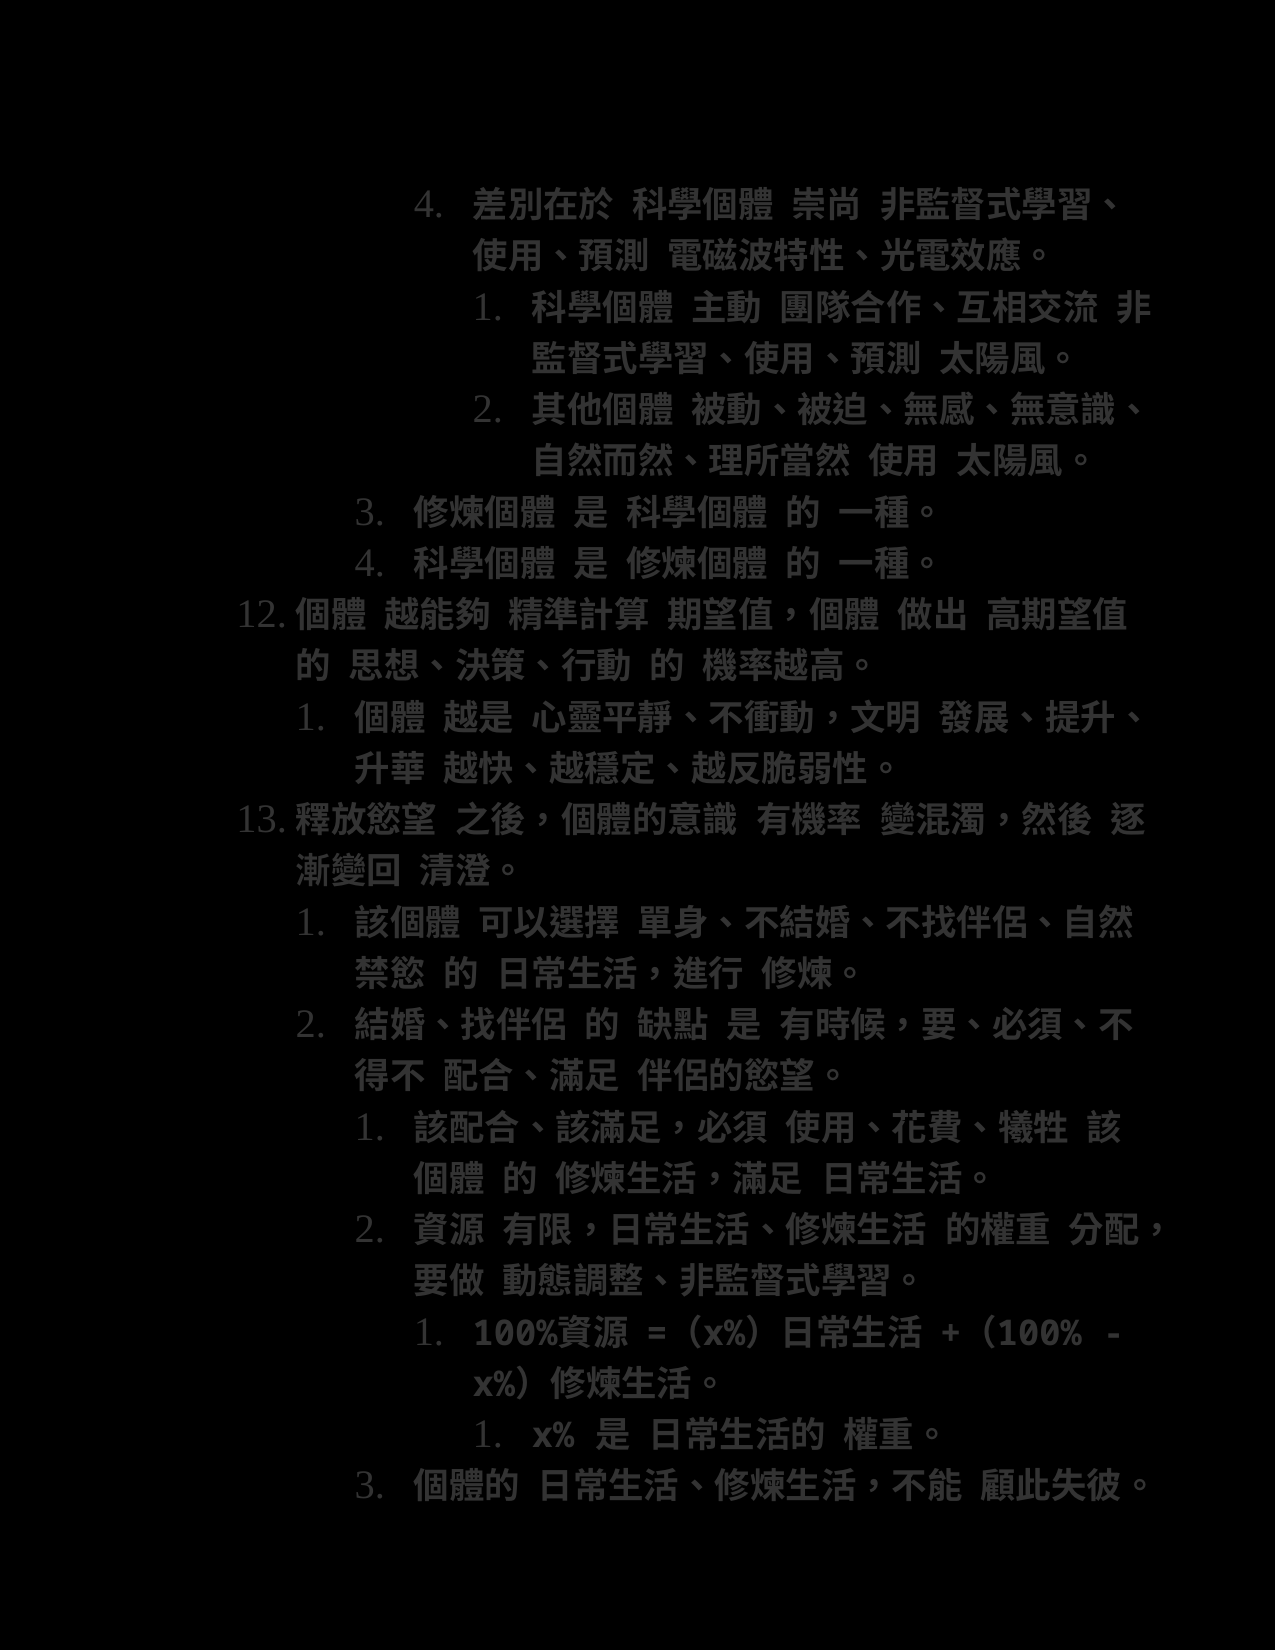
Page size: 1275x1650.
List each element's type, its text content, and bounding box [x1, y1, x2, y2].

list 科學個體 是 修煉個體 的 一種。 [354, 535, 1157, 586]
list x% 是 日常生活的 權重。 [472, 1407, 1157, 1458]
list 個體的 日常生活、修煉生活，不能 顧此失彼。 [354, 1458, 1157, 1509]
list 修煉個體 是 科學個體 的 一種。 [354, 484, 1157, 535]
list 釋放慾望 之後，個體的意識 有機率 變混濁，然後 逐漸變回 清澄。 [236, 791, 1157, 894]
list 100%資源 =（x%）日常生活 +（100% - x%）修煉生活。 [413, 1304, 1157, 1407]
list 該個體 可以選擇 單身、不結婚、不找伴侶、自然禁慾 的 日常生活，進行 修煉。 [295, 894, 1157, 996]
list 結婚、找伴侶 的 缺點 是 有時候，要、必須、不得不 配合、滿足 伴侶的慾望。 [295, 996, 1157, 1099]
list 個體 越是 心靈平靜、不衝動，文明 發展、提升、升華 越快、越穩定、越反脆弱性。 [295, 689, 1157, 791]
list 該配合、該滿足，必須 使用、花費、犧牲 該個體 的 修煉生活，滿足 日常生活。 [354, 1099, 1157, 1201]
list 資源 有限，日常生活、修煉生活 的權重 分配，要做 動態調整、非監督式學習。 [354, 1201, 1157, 1304]
list 個體 越能夠 精準計算 期望值，個體 做出 高期望值 的 思想、決策、行動 的 機率越高。 [236, 586, 1157, 689]
list 其他個體 被動、被迫、無感、無意識、自然而然、理所當然 使用 太陽風。 [472, 381, 1157, 484]
list 差別在於 科學個體 崇尚 非監督式學習、使用、預測 電磁波特性、光電效應。 [413, 176, 1157, 279]
list 科學個體 主動 團隊合作、互相交流 非監督式學習、使用、預測 太陽風。 [472, 279, 1157, 381]
